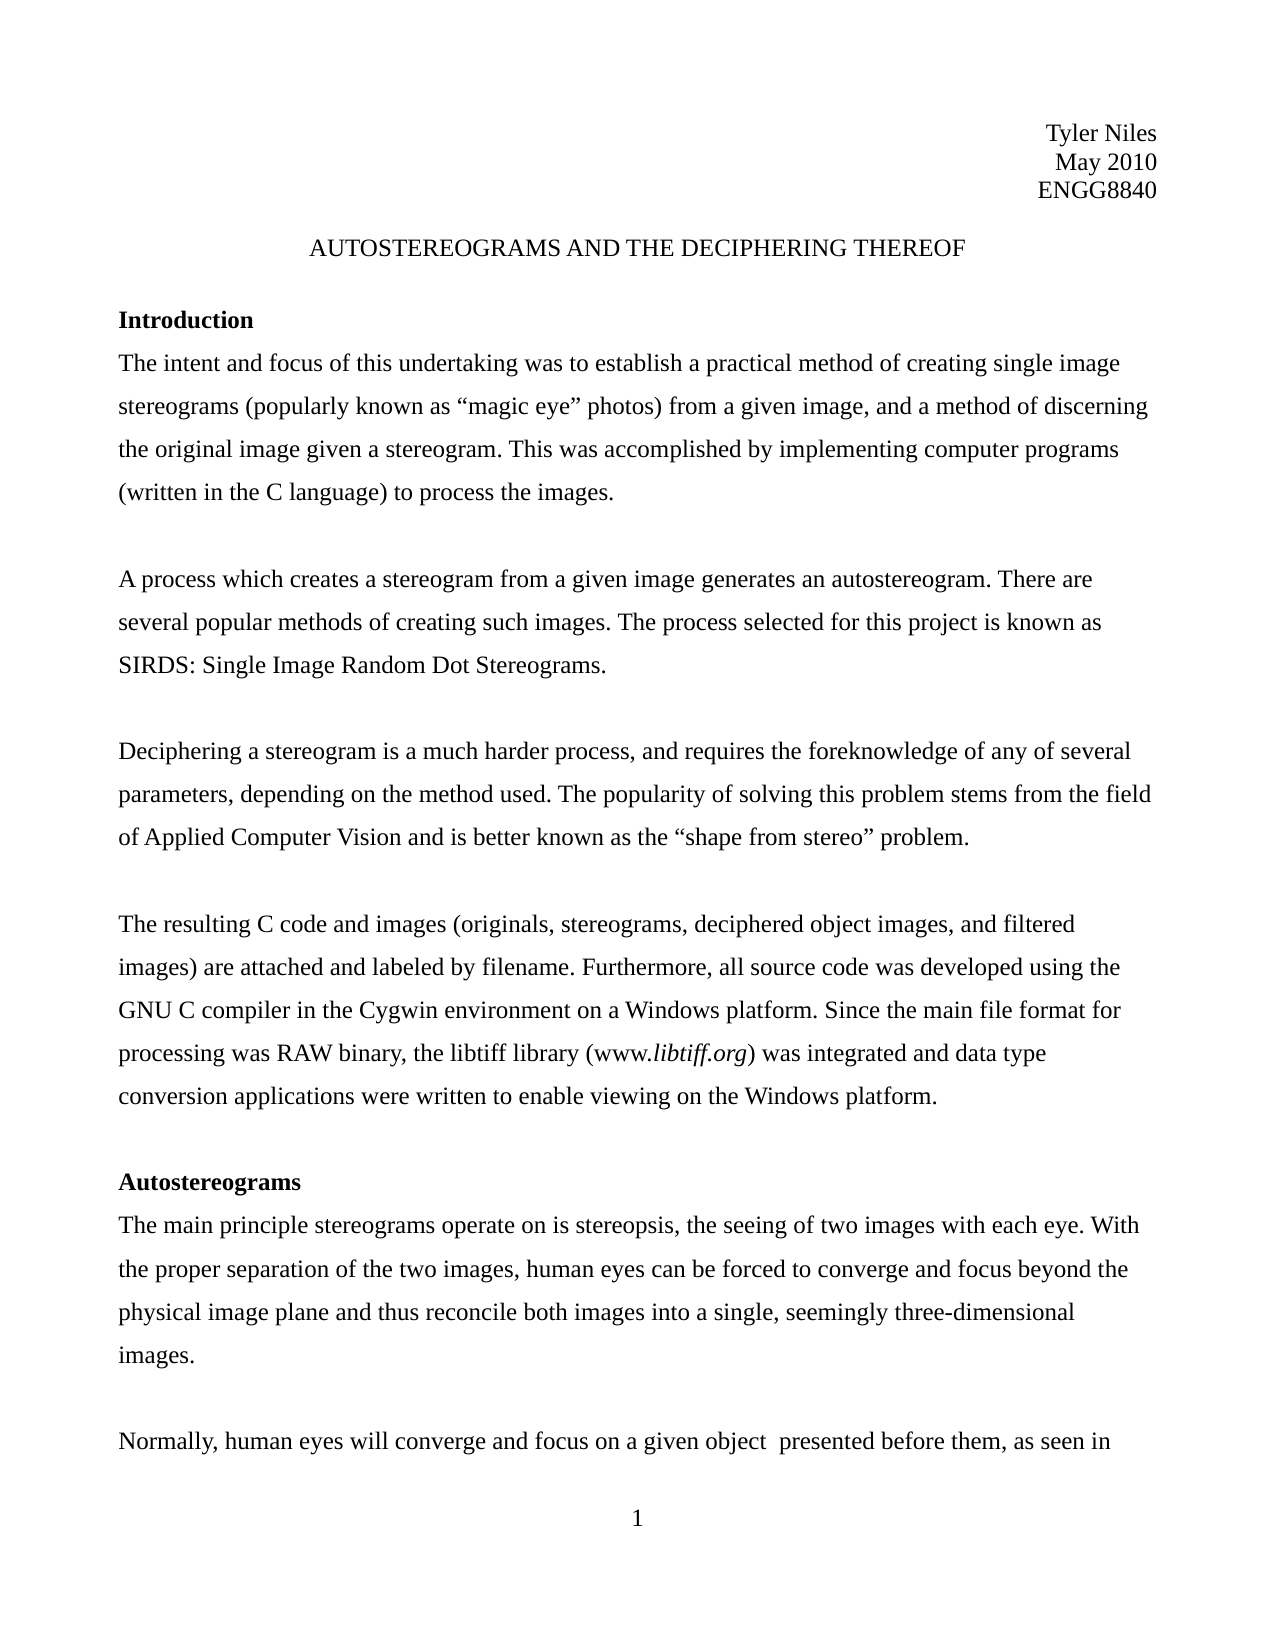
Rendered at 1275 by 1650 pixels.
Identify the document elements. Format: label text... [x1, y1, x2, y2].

text A process which creates a stereogram from a given image generates an autostereogram. There are several popular methods of creating such images. The process selected for this project is known as SIRDS: Single Image Random Dot Stereograms. [118, 564, 1157, 679]
text The main principle stereograms operate on is stereopsis, the seeing of two images with each eye. With the proper separation of the two images, human eyes can be forced to converge and focus beyond the physical image plane and thus reconcile both images into a single, seemingly three-dimensional images. [118, 1211, 1157, 1369]
text Tyler Niles [118, 118, 1157, 147]
text Deciphering a stereogram is a much harder process, and requires the foreknowledge of any of several parameters, depending on the method used. The popularity of solving this problem stems from the field of Applied Computer Vision and is better known as the “shape from stereo” problem. [118, 736, 1157, 851]
text The intent and focus of this undertaking was to establish a practical method of creating single image stereograms (popularly known as “magic eye” photos) from a given image, and a method of discerning the original image given a stereogram. This was accomplished by implementing computer programs (written in the C language) to process the images. [118, 348, 1157, 506]
text May 2010 [118, 147, 1157, 176]
text The resulting C code and images (originals, stereograms, deciphered object images, and filtered images) are attached and labeled by filename. Furthermore, all source code was developed using the GNU C compiler in the Cygwin environment on a Windows platform. Since the main file format for processing was RAW binary, the libtiff library (www.libtiff.org) was integrated and data type conversion applications were written to enable viewing on the Windows platform. [118, 909, 1157, 1110]
text ENGG8840 [118, 176, 1157, 204]
text Autostereograms [118, 1167, 1157, 1196]
text Normally, human eyes will converge and focus on a given object presented before them, as seen in [118, 1426, 1157, 1455]
text Introduction [118, 305, 1157, 334]
text AUTOSTEREOGRAMS AND THE DECIPHERING THEREOF [118, 233, 1157, 262]
